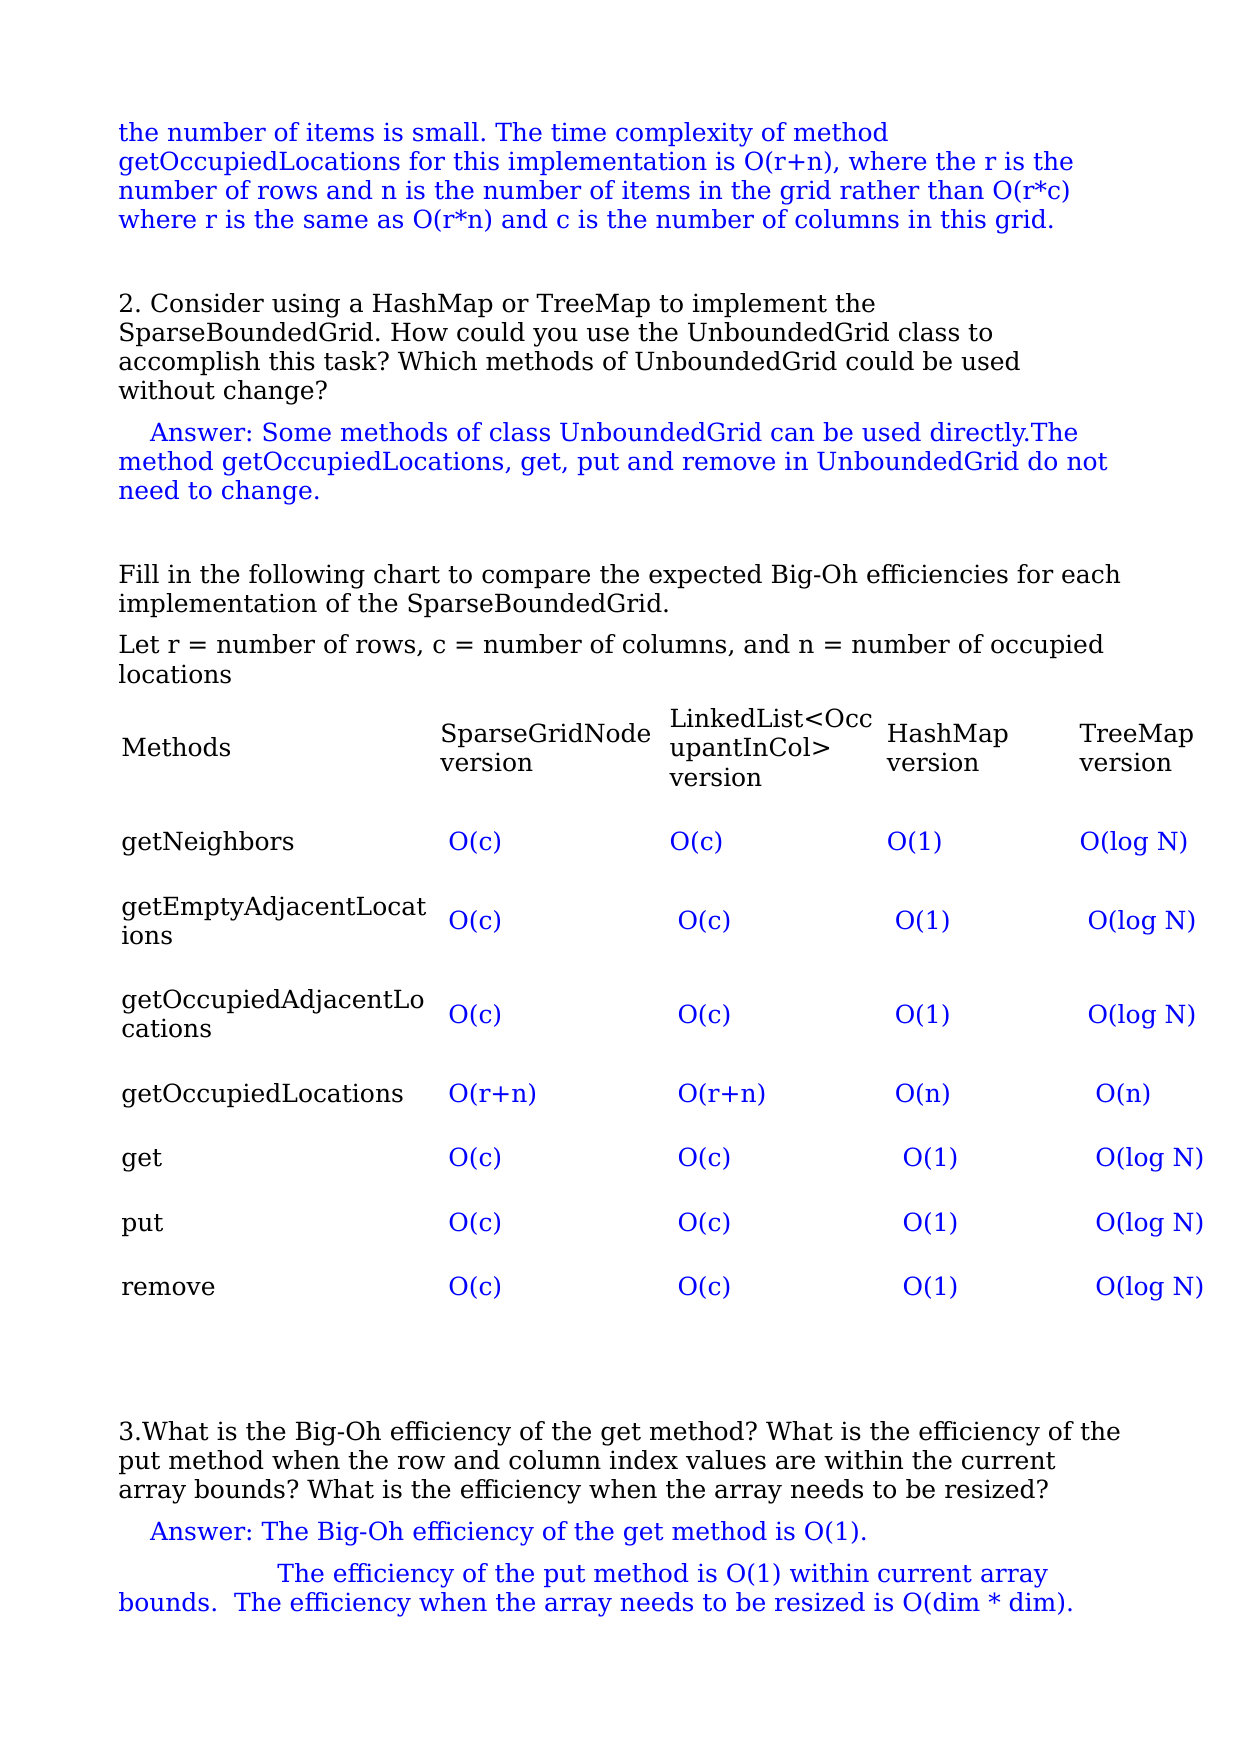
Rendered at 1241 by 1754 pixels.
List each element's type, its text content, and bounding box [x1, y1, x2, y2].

table_cell O(log N) [1076, 1270, 1231, 1334]
table_cell O(1) [884, 889, 1076, 982]
table_cell O(r+n) [437, 1076, 666, 1141]
table_cell O(c) [666, 1270, 884, 1334]
table_cell O(1) [884, 1270, 1076, 1334]
table_cell O(log N) [1076, 1141, 1231, 1205]
table_cell O(n) [884, 1076, 1076, 1141]
text Fill in the following chart to compare the expected Big-Oh efficiencies for each implementation of the SparseBoundedGrid. [118, 560, 1122, 618]
table_cell O(c) [666, 889, 884, 982]
table_cell O(c) [437, 824, 666, 889]
table_cell remove [118, 1270, 437, 1334]
table_cell get [118, 1141, 437, 1205]
table_cell O(r+n) [666, 1076, 884, 1141]
text 3.What is the Big-Oh efficiency of the get method? What is the efficiency of the put method when the row and column index values are within the current array bounds? What is the efficiency when the array needs to be resized? [118, 1417, 1122, 1505]
table_cell getOccupiedLocations [118, 1076, 437, 1141]
table_cell O(c) [437, 1205, 666, 1269]
text Answer: Some methods of class UnboundedGrid can be used directly.The method getOccupiedLocations, get, put and remove in UnboundedGrid do not need to change. [118, 418, 1122, 506]
text Answer: The Big-Oh efficiency of the get method is O(1). [118, 1517, 1122, 1546]
text 2. Consider using a HashMap or TreeMap to implement the SparseBoundedGrid. How could you use the UnboundedGrid class to accomplish this task? Which methods of UnboundedGrid could be used without change? [118, 289, 1122, 406]
table_cell O(c) [437, 983, 666, 1076]
table_header HashMap version [884, 701, 1076, 824]
table_cell O(c) [437, 1141, 666, 1205]
table_cell O(c) [666, 983, 884, 1076]
table_cell O(c) [666, 1205, 884, 1269]
table_cell O(log N) [1076, 889, 1231, 982]
text Let r = number of rows, c = number of columns, and n = number of occupied locations [118, 631, 1122, 689]
table_header LinkedList<OccupantInCol> version [666, 701, 884, 824]
table_header SparseGridNode version [437, 701, 666, 824]
table_header TreeMap version [1076, 701, 1231, 824]
table_cell O(1) [884, 824, 1076, 889]
text the number of items is small. The time complexity of method getOccupiedLocations for this implementation is O(r+n), where the r is the number of rows and n is the number of items in the grid rather than O(r*c) where r is the same as O(r*n) and c is the number of columns in this grid. [118, 118, 1122, 235]
table_cell O(c) [666, 1141, 884, 1205]
table_cell O(c) [437, 1270, 666, 1334]
table_cell O(c) [437, 889, 666, 982]
table_cell O(1) [884, 1205, 1076, 1269]
table_cell O(1) [884, 983, 1076, 1076]
table_cell O(n) [1076, 1076, 1231, 1141]
table_cell getEmptyAdjacentLocations [118, 889, 437, 982]
text The efficiency of the put method is O(1) within current array bounds. The efficiency when the array needs to be resized is O(dim * dim). [118, 1559, 1122, 1617]
table_cell O(log N) [1076, 983, 1231, 1076]
table_header Methods [118, 701, 437, 824]
table_cell O(log N) [1076, 1205, 1231, 1269]
table_cell O(c) [666, 824, 884, 889]
table_cell put [118, 1205, 437, 1269]
table_cell O(log N) [1076, 824, 1231, 889]
table_cell O(1) [884, 1141, 1076, 1205]
table_cell getOccupiedAdjacentLocations [118, 983, 437, 1076]
table_cell getNeighbors [118, 824, 437, 889]
